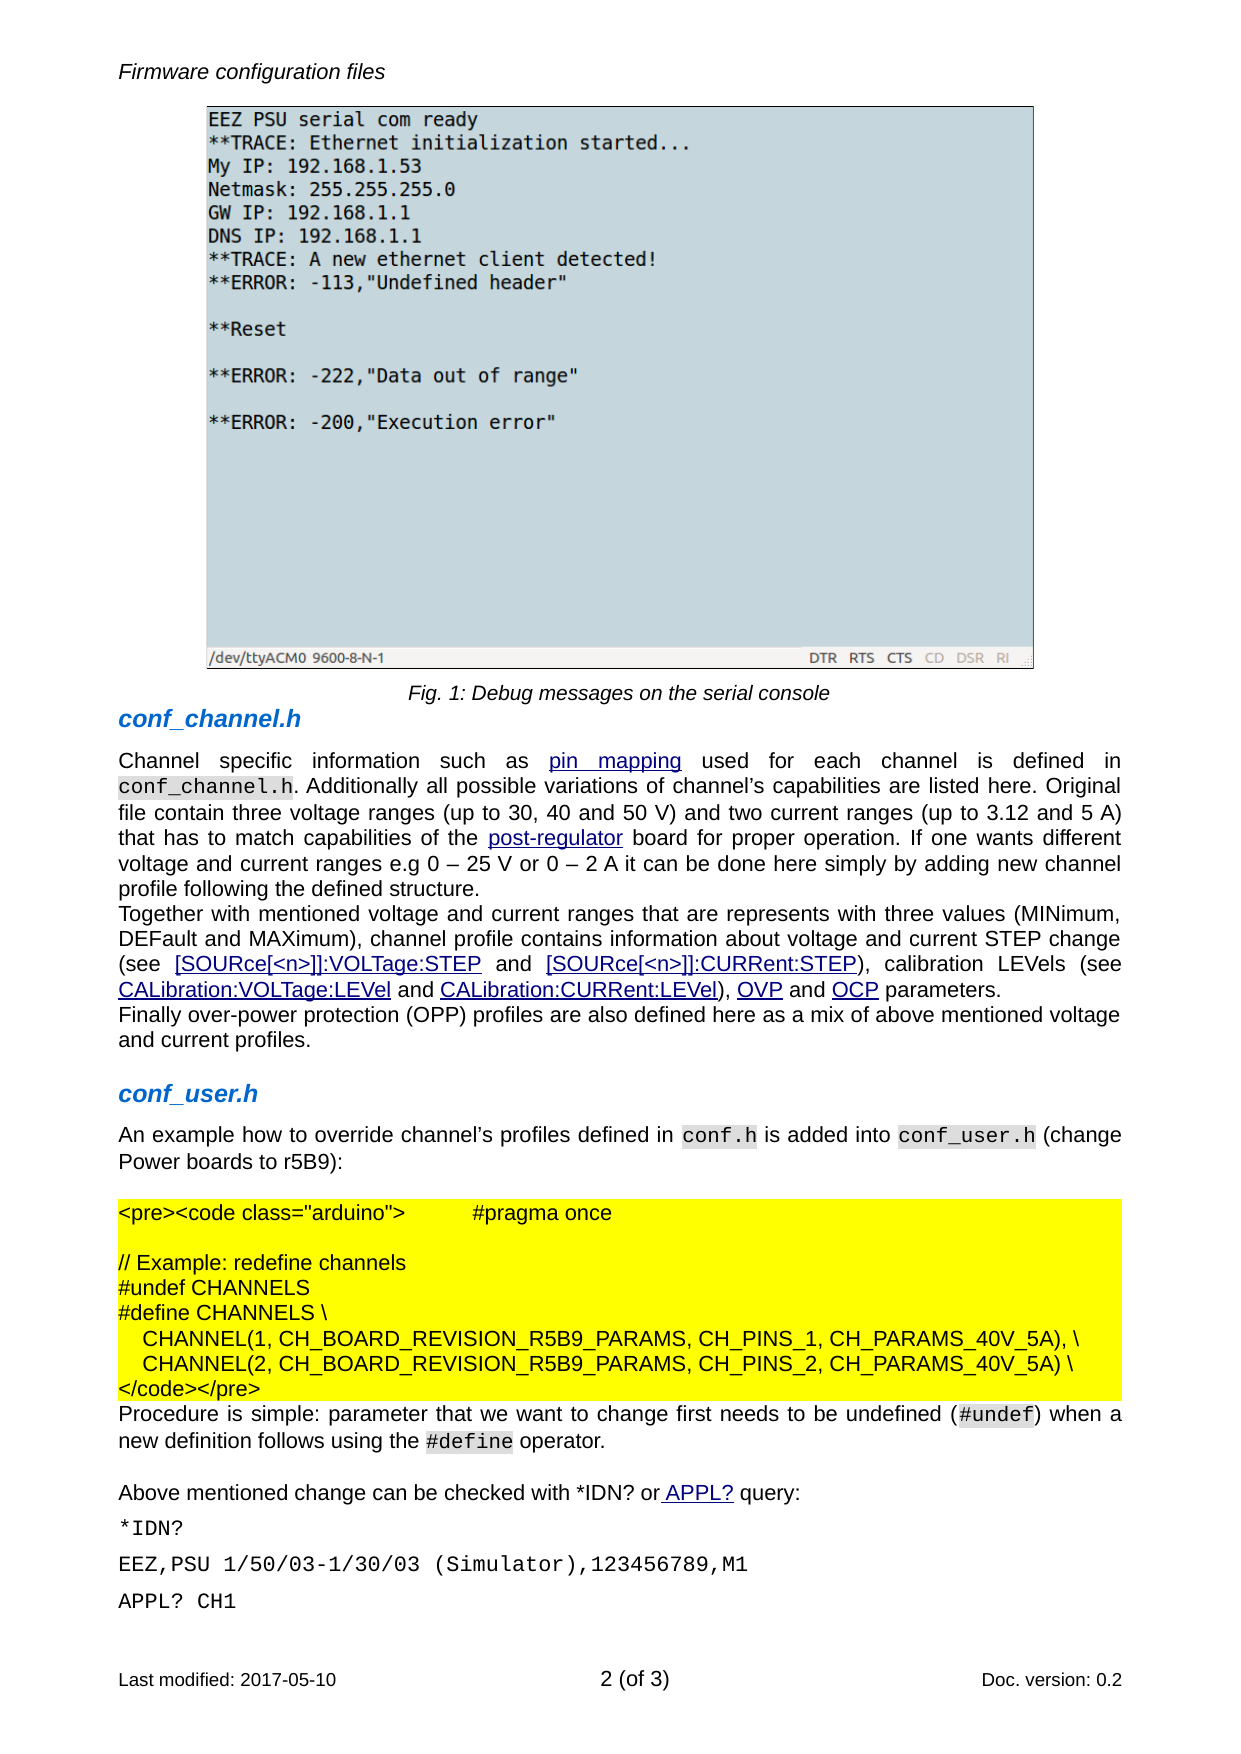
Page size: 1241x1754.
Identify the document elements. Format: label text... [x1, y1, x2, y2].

text CHANNEL(1, CH_BOARD_REVISION_R5B9_PARAMS, CH_PINS_1, CH_PARAMS_40V_5A), \ [118, 1325, 1122, 1351]
text </code></pre> [118, 1376, 1122, 1401]
text #undef CHANNELS [118, 1275, 1122, 1300]
text #define CHANNELS \ [118, 1300, 1122, 1325]
text Above mentioned change can be checked with *IDN? or APPL? query: [118, 1480, 1122, 1505]
subtitle conf_user.h [118, 1079, 1122, 1107]
text An example how to override channel’s profiles defined in conf.h is added into conf_user.h (change Power boards to r5B9): [118, 1122, 1122, 1174]
text <pre><code class="arduino"> #pragma once [118, 1199, 1122, 1224]
text *IDN? [118, 1517, 1122, 1542]
text Procedure is simple: parameter that we want to change first needs to be undefined (#undef) when a new definition follows using the #define operator. [118, 1401, 1122, 1454]
text // Example: redefine channels [118, 1250, 1122, 1275]
text EEZ,PSU 1/50/03-1/30/03 (Simulator),123456789,M1 [118, 1553, 1122, 1578]
text CHANNEL(2, CH_BOARD_REVISION_R5B9_PARAMS, CH_PINS_2, CH_PARAMS_40V_5A) \ [118, 1351, 1122, 1376]
text Together with mentioned voltage and current ranges that are represents with three values (MINimum, DEFault and MAXimum), channel profile contains information about voltage and current STEP change (see [SOURce[<n>]]:VOLTage:STEP and [SOURce[<n>]]:CURRent:STEP), calibration LEVels (see CALibration:VOLTage:LEVel and CALibration:CURRent:LEVel), OVP and OCP parameters. [118, 901, 1122, 1002]
list Fig. 1: Debug messages on the serial console [207, 669, 1033, 704]
text Channel specific information such as pin mapping used for each channel is defined in conf_channel.h. Additionally all possible variations of channel’s capabilities are listed here. Original file contain three voltage ranges (up to 30, 40 and 50 V) and two current ranges (up to 3.12 and 5 A) that has to match capabilities of the post-regulator board for proper operation. If one wants different voltage and current ranges e.g 0 – 25 V or 0 – 2 A it can be done here simply by adding new channel profile following the defined structure. [118, 748, 1122, 901]
subtitle conf_channel.h [118, 106, 1122, 733]
text APPL? CH1 [118, 1590, 1122, 1615]
text Finally over-power protection (OPP) profiles are also defined here as a mix of above mentioned voltage and current profiles. [118, 1002, 1122, 1052]
picture [206, 106, 1034, 669]
